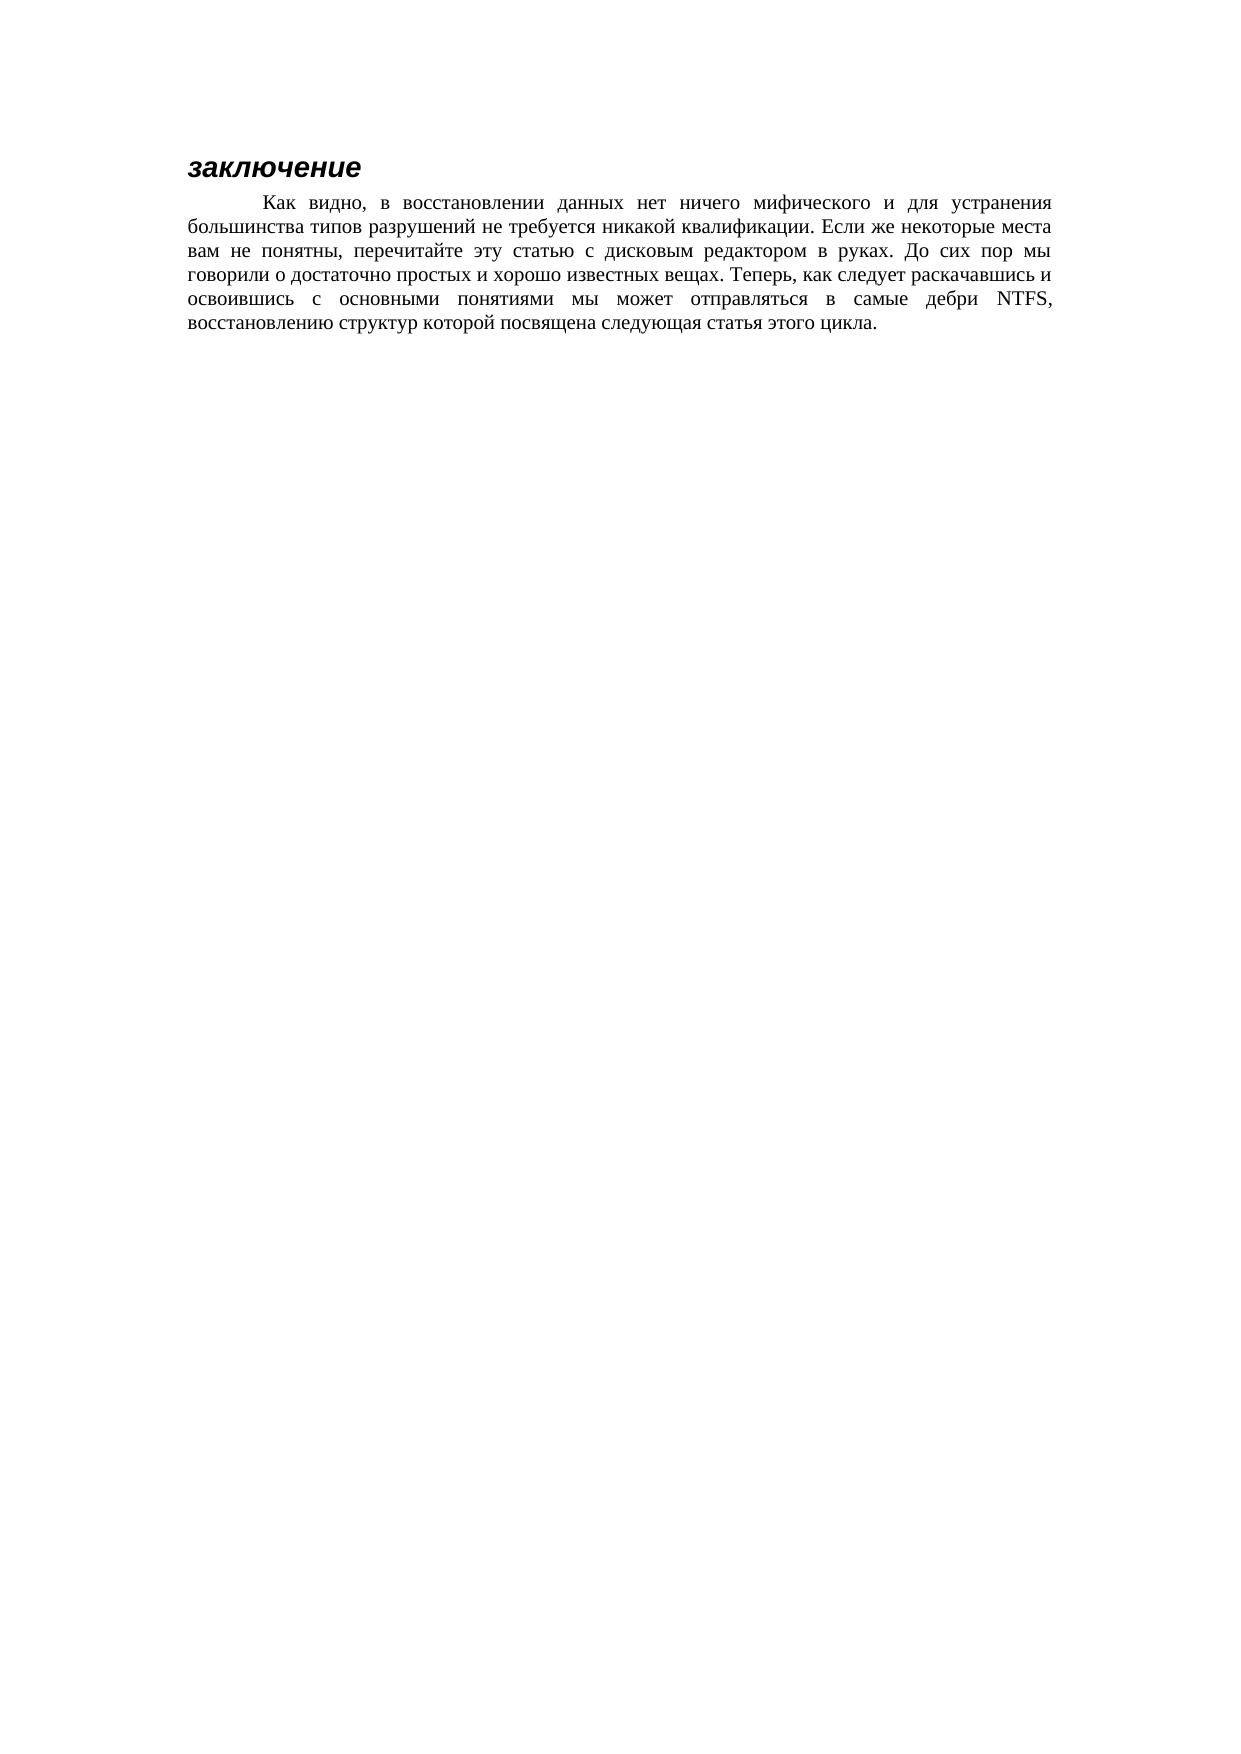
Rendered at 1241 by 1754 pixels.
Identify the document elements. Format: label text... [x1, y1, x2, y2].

text Как видно, в восстановлении данных нет ничего мифического и для устранения большинства типов разрушений не требуется никакой квалификации. Если же некоторые места вам не понятны, перечитайте эту статью с дисковым редактором в руках. До сих пор мы говорили о достаточно простых и хорошо известных вещах. Теперь, как следует раскачавшись и освоившись с основными понятиями мы может отправляться в самые дебри NTFS, восстановлению структур которой посвящена следующая статья этого цикла. [187, 190, 1053, 334]
subtitle заключение [187, 150, 1053, 183]
